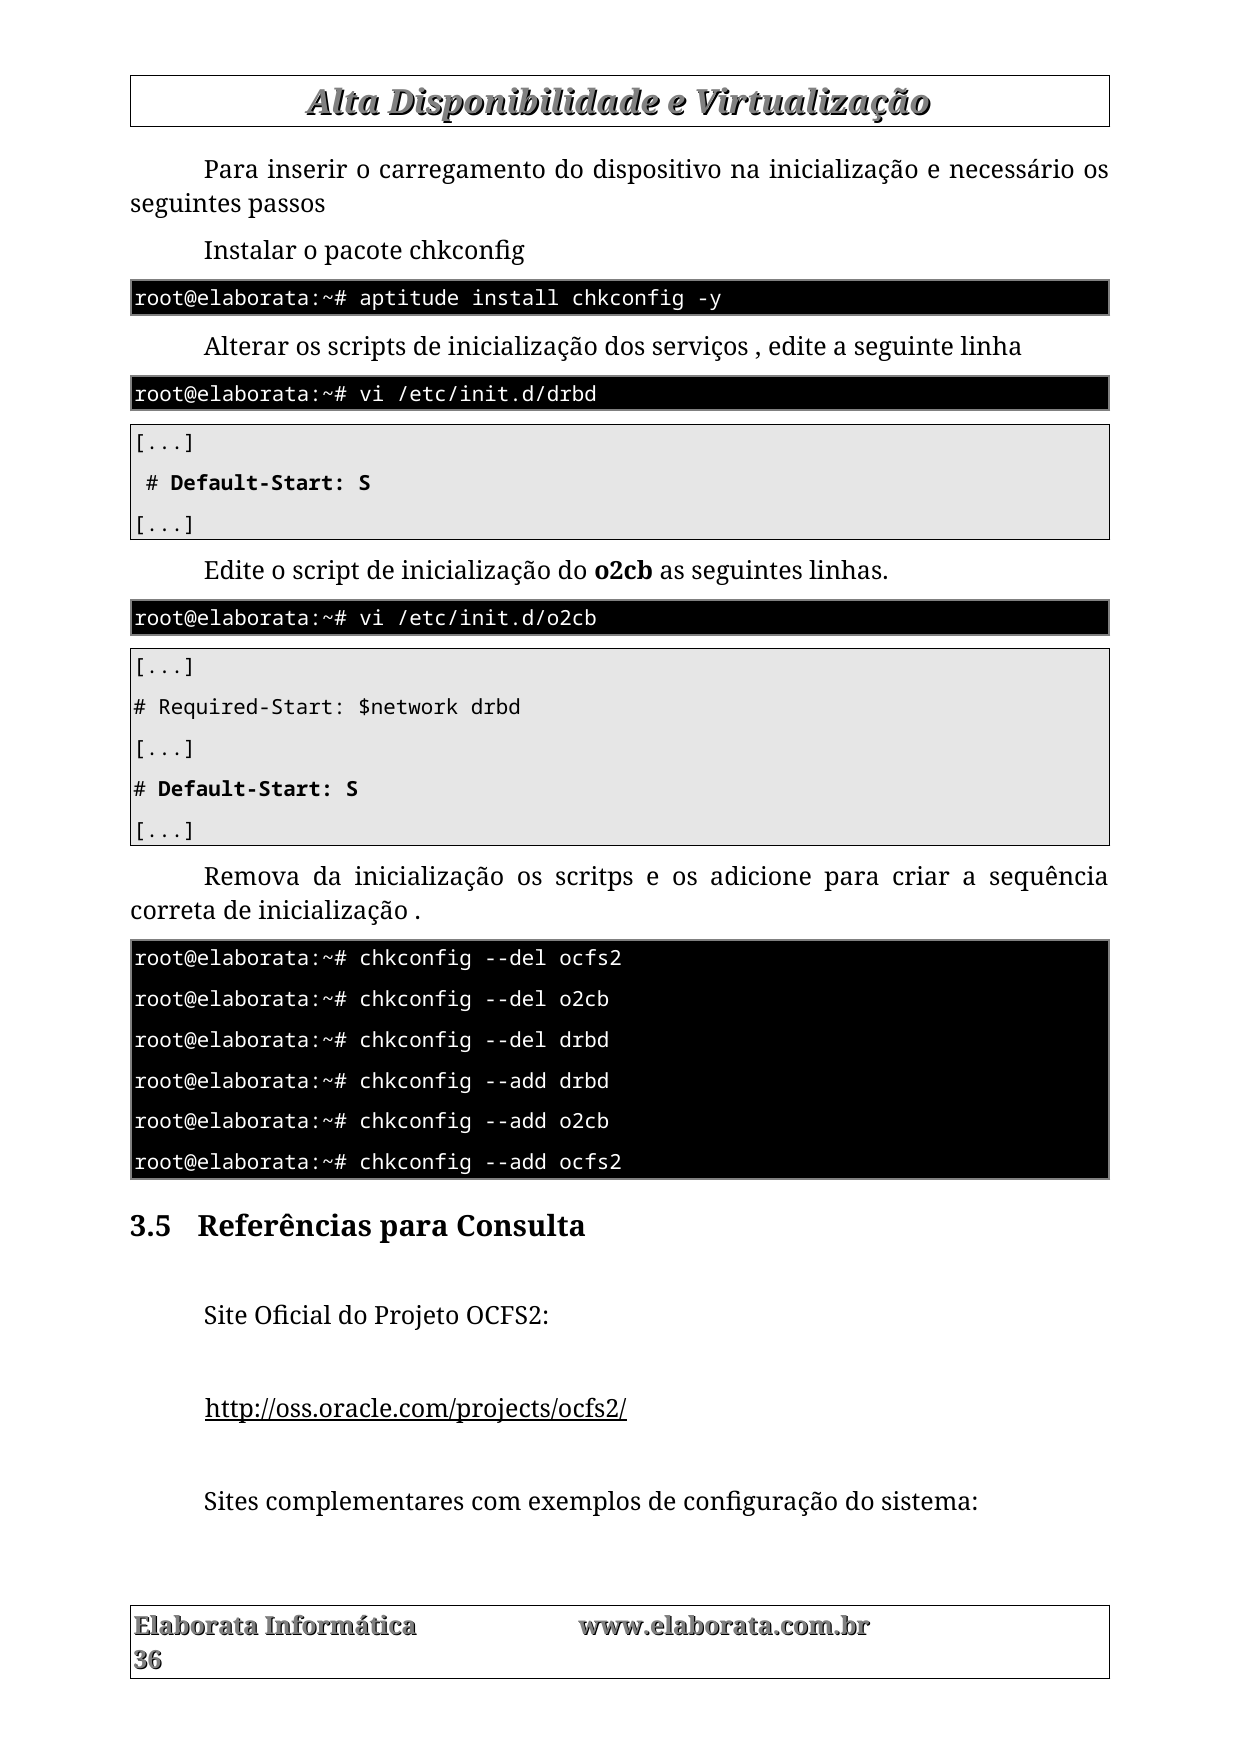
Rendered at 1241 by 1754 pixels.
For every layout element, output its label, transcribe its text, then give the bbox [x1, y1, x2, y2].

text [...] [131, 730, 1109, 761]
text Alterar os scripts de inicialização dos serviços , edite a seguinte linha [130, 328, 1110, 362]
text [...] [131, 649, 1109, 680]
text root@elaborata:~# chkconfig --del drbd [132, 1021, 1108, 1053]
text root@elaborata:~# chkconfig --del o2cb [132, 980, 1108, 1013]
text Site Oficial do Projeto OCFS2: [130, 1297, 1110, 1332]
text Edite o script de inicialização do o2cb as seguintes linhas. [130, 553, 1110, 587]
text [...] [131, 506, 1109, 539]
text root@elaborata:~# chkconfig --del ocfs2 [132, 941, 1108, 972]
text root@elaborata:~# aptitude install chkconfig -y [132, 281, 1108, 314]
list http://oss.oracle.com/projects/ocfs2/ [130, 1390, 1110, 1424]
text Sites complementares com exemplos de configuração do sistema: [130, 1483, 1110, 1517]
text # Default-Start: S [131, 771, 1109, 802]
text root@elaborata:~# chkconfig --add ocfs2 [132, 1143, 1108, 1178]
text root@elaborata:~# vi /etc/init.d/drbd [132, 377, 1108, 409]
text Para inserir o carregamento do dispositivo na inicialização e necessário os seguintes passos [130, 152, 1110, 220]
text # Default-Start: S [131, 465, 1109, 496]
text root@elaborata:~# chkconfig --add o2cb [132, 1102, 1108, 1135]
text [...] [131, 425, 1109, 455]
text root@elaborata:~# vi /etc/init.d/o2cb [132, 601, 1108, 634]
text [...] [131, 812, 1109, 845]
text Instalar o pacote chkconfig [130, 233, 1110, 267]
text Remova da inicialização os scritps e os adicione para criar a sequência correta de inicialização . [130, 859, 1110, 927]
text root@elaborata:~# chkconfig --add drbd [132, 1062, 1108, 1094]
text # Required-Start: $network drbd [131, 689, 1109, 721]
subtitle Referências para Consulta [130, 1205, 1110, 1245]
